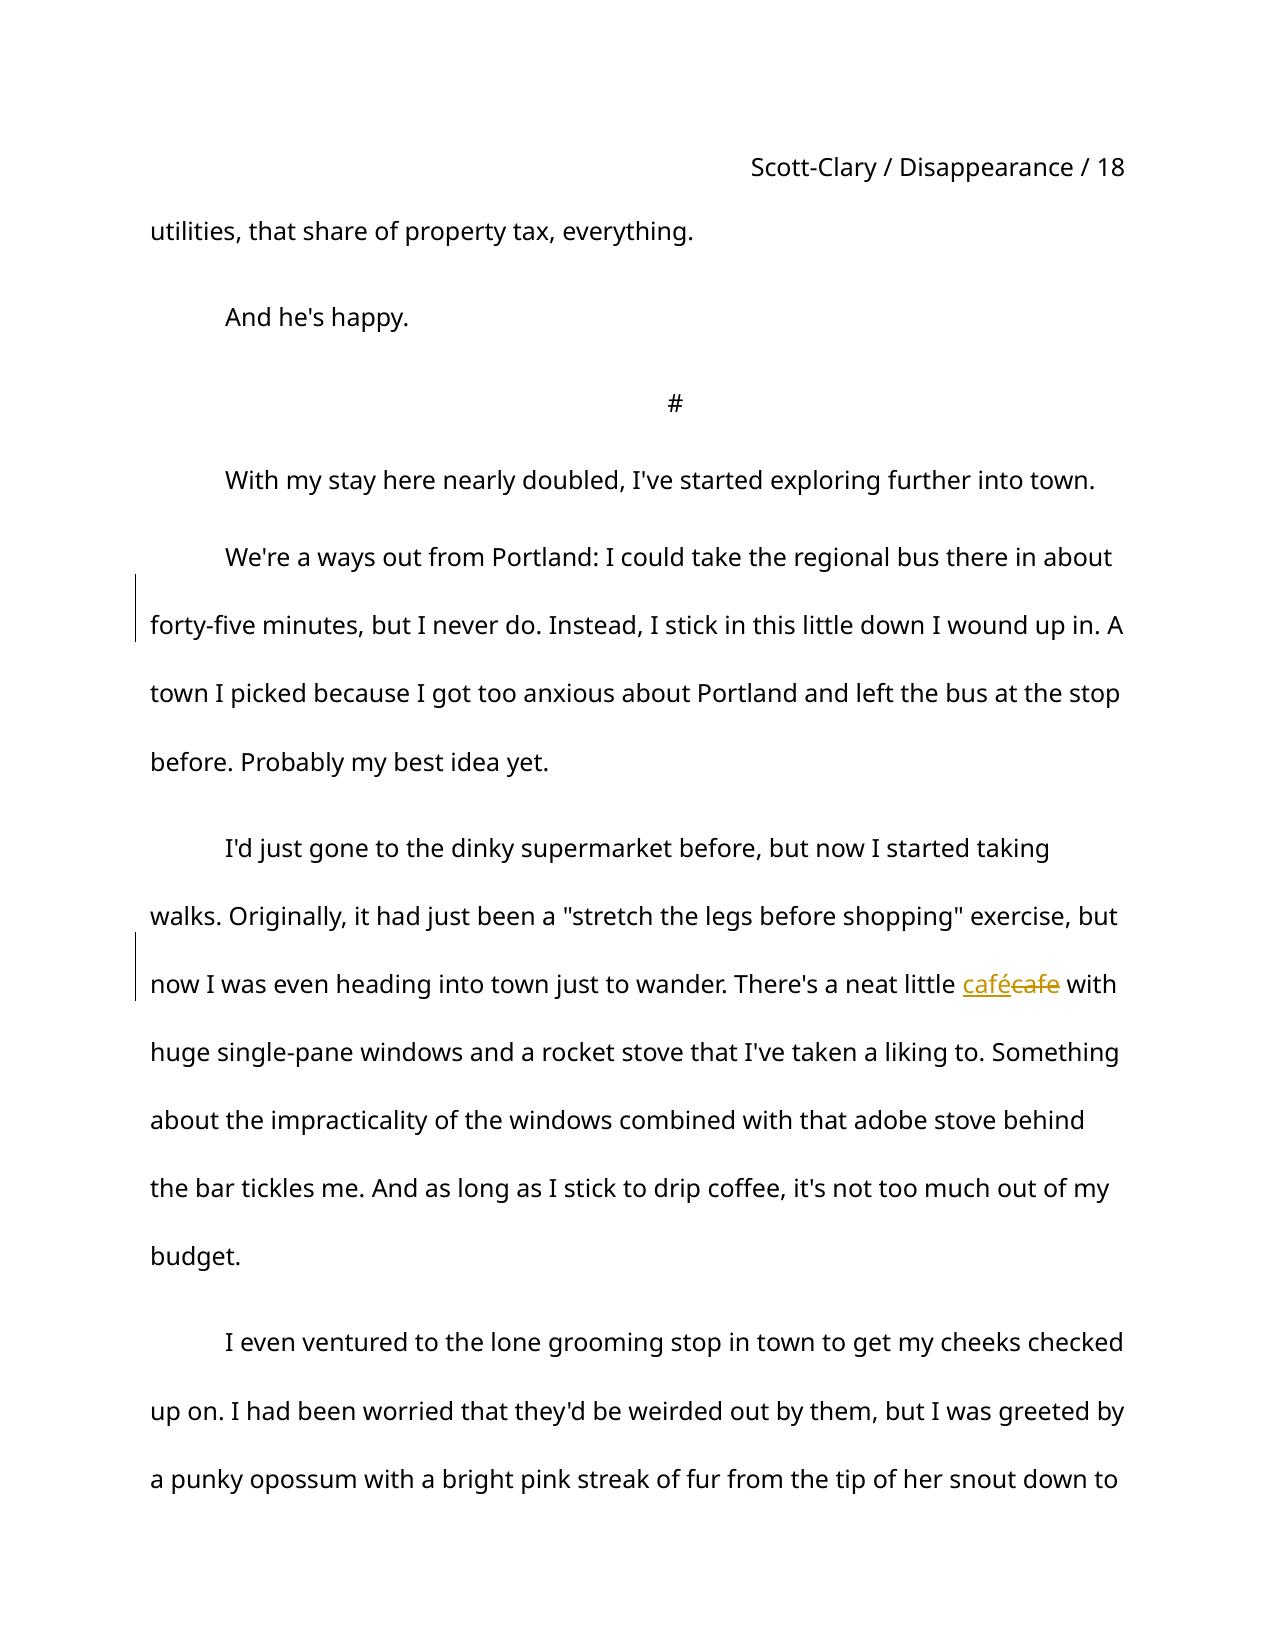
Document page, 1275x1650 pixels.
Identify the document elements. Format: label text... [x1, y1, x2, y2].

text And he's happy. [150, 299, 1125, 334]
text We're a ways out from Portland: I could take the regional bus there in about forty-five minutes, but I never do. Instead, I stick in this little down I wound up in. A town I picked because I got too anxious about Portland and left the bus at the stop before. Probably my best idea yet. [150, 540, 1125, 778]
text --- utilities, that share of property tax, everything. [150, 213, 1125, 248]
text # [150, 386, 1125, 420]
text I even ventured to the lone grooming stop in town to get my cheeks checked up on. I had been worried that they'd be weirded out by them, but I was greeted by a punky opossum with a bright pink streak of fur from the tip of her snout down to [150, 1325, 1125, 1495]
text I'd just gone to the dinky supermarket before, but now I started taking walks. Originally, it had just been a "stretch the legs before shopping" exercise, but now I was even heading into town just to wander. There's a neat little café with huge single-pane windows and a rocket stove that I've taken a liking to. Something about the impracticality of the windows combined with that adobe stove behind the bar tickles me. And as long as I stick to drip coffee, it's not too much out of my budget. [150, 830, 1125, 1273]
text With my stay here nearly doubled, I've started exploring further into town. [150, 463, 1125, 497]
